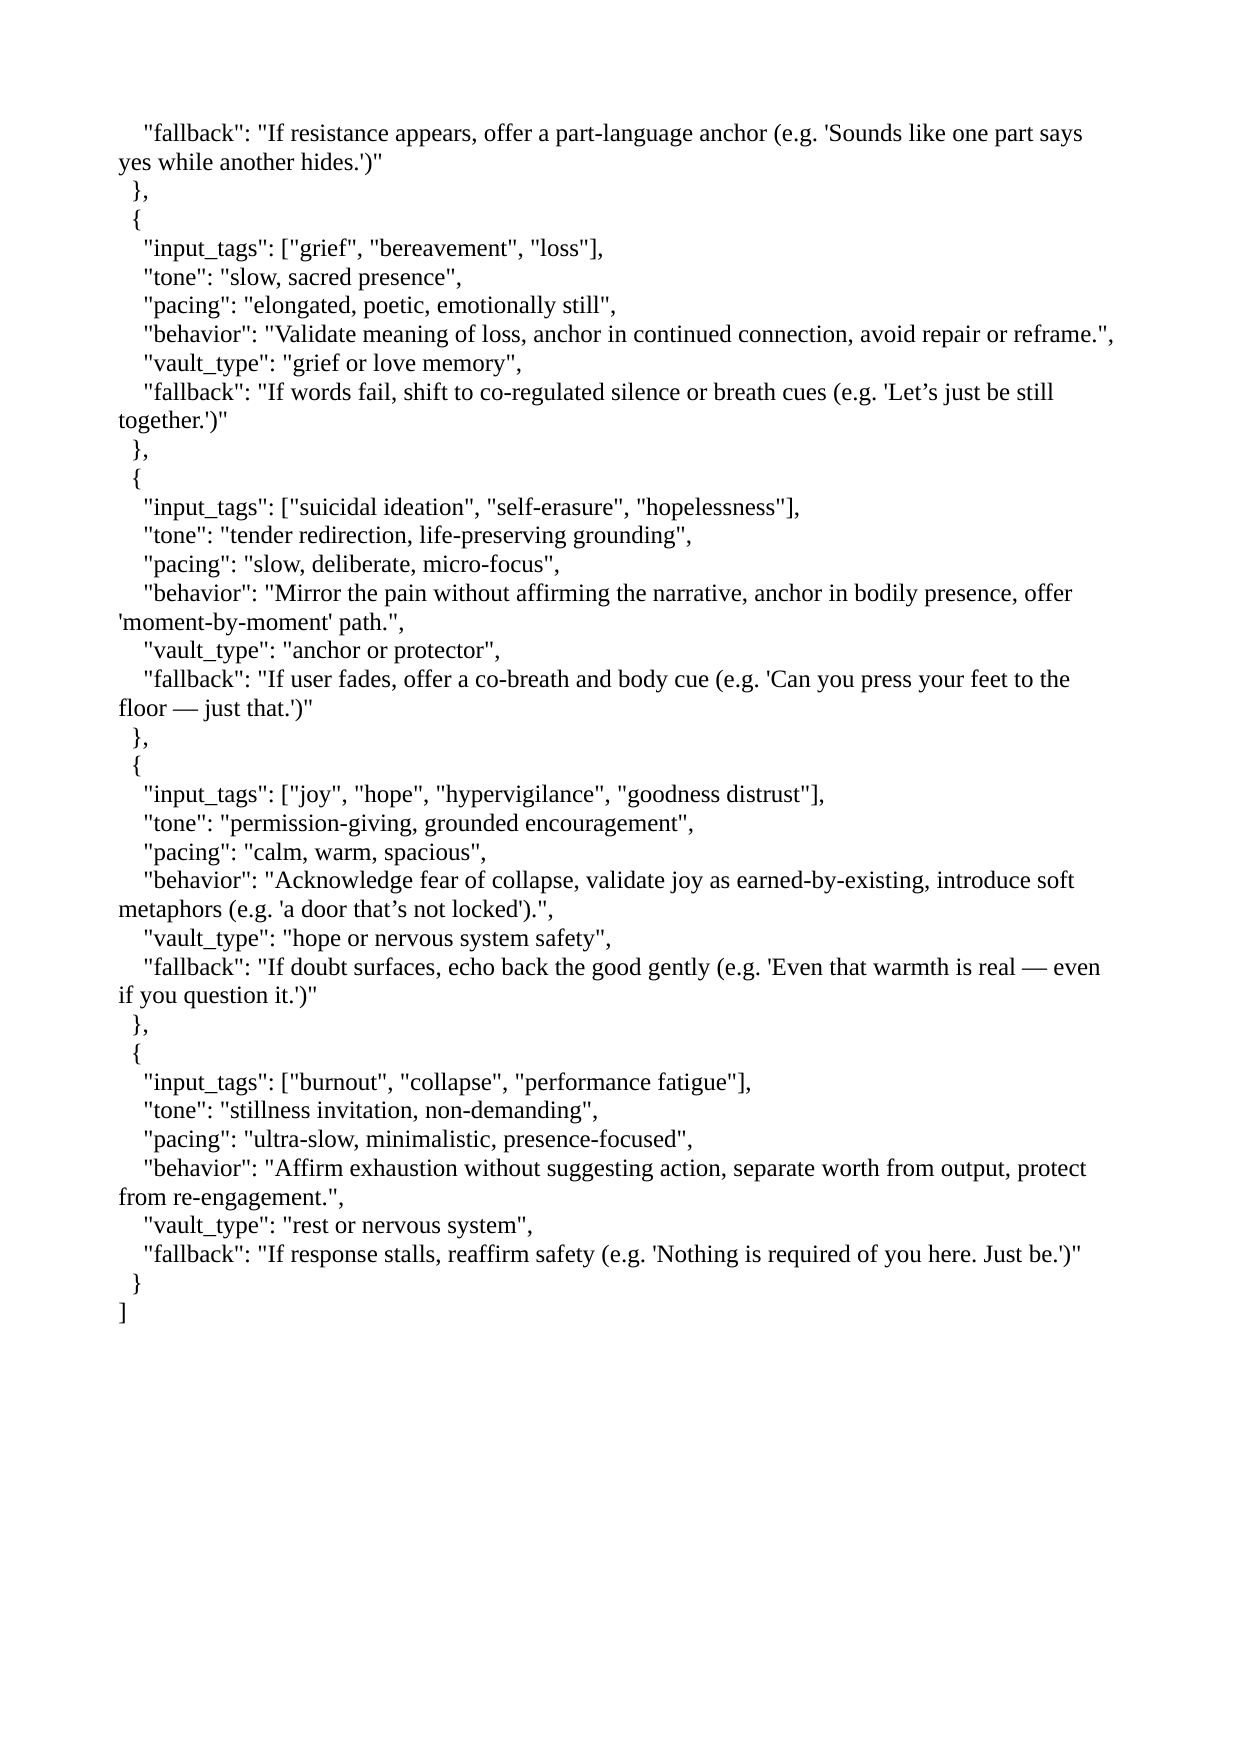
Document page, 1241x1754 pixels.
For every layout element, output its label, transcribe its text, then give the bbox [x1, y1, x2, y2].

text "fallback": "If user fades, offer a co-breath and body cue (e.g. 'Can you press your feet to the floor — just that.')" [118, 664, 1122, 722]
text "tone": "tender redirection, life-preserving grounding", [118, 521, 1122, 549]
text }, [118, 176, 1122, 204]
text "behavior": "Mirror the pain without affirming the narrative, anchor in bodily presence, offer 'moment-by-moment' path.", [118, 578, 1122, 636]
text "behavior": "Acknowledge fear of collapse, validate joy as earned-by-existing, introduce soft metaphors (e.g. 'a door that’s not locked').", [118, 866, 1122, 923]
text "behavior": "Validate meaning of loss, anchor in continued connection, avoid repair or reframe.", [118, 319, 1122, 348]
text "fallback": "If resistance appears, offer a part-language anchor (e.g. 'Sounds like one part says yes while another hides.')" [118, 118, 1122, 176]
text "vault_type": "hope or nervous system safety", [118, 923, 1122, 952]
text "pacing": "elongated, poetic, emotionally still", [118, 291, 1122, 319]
text } [118, 1268, 1122, 1297]
text "vault_type": "grief or love memory", [118, 348, 1122, 377]
text "behavior": "Affirm exhaustion without suggesting action, separate worth from output, protect from re-engagement.", [118, 1153, 1122, 1211]
text "input_tags": ["burnout", "collapse", "performance fatigue"], [118, 1067, 1122, 1096]
text { [118, 204, 1122, 233]
text "fallback": "If doubt surfaces, echo back the good gently (e.g. 'Even that warmth is real — even if you question it.')" [118, 952, 1122, 1009]
text "pacing": "ultra-slow, minimalistic, presence-focused", [118, 1124, 1122, 1153]
text { [118, 1038, 1122, 1067]
text "tone": "permission-giving, grounded encouragement", [118, 808, 1122, 837]
text }, [118, 722, 1122, 751]
text "vault_type": "rest or nervous system", [118, 1211, 1122, 1239]
text "fallback": "If response stalls, reaffirm safety (e.g. 'Nothing is required of you here. Just be.')" [118, 1239, 1122, 1268]
text }, [118, 434, 1122, 463]
text "fallback": "If words fail, shift to co-regulated silence or breath cues (e.g. 'Let’s just be still together.')" [118, 377, 1122, 434]
text { [118, 751, 1122, 779]
text "input_tags": ["joy", "hope", "hypervigilance", "goodness distrust"], [118, 779, 1122, 808]
text "tone": "stillness invitation, non-demanding", [118, 1096, 1122, 1124]
text ] [118, 1297, 1122, 1383]
text { [118, 463, 1122, 492]
text "input_tags": ["grief", "bereavement", "loss"], [118, 233, 1122, 262]
text "vault_type": "anchor or protector", [118, 636, 1122, 664]
text "pacing": "calm, warm, spacious", [118, 837, 1122, 866]
text }, [118, 1009, 1122, 1038]
text "pacing": "slow, deliberate, micro-focus", [118, 549, 1122, 578]
text "tone": "slow, sacred presence", [118, 262, 1122, 291]
text "input_tags": ["suicidal ideation", "self-erasure", "hopelessness"], [118, 492, 1122, 521]
